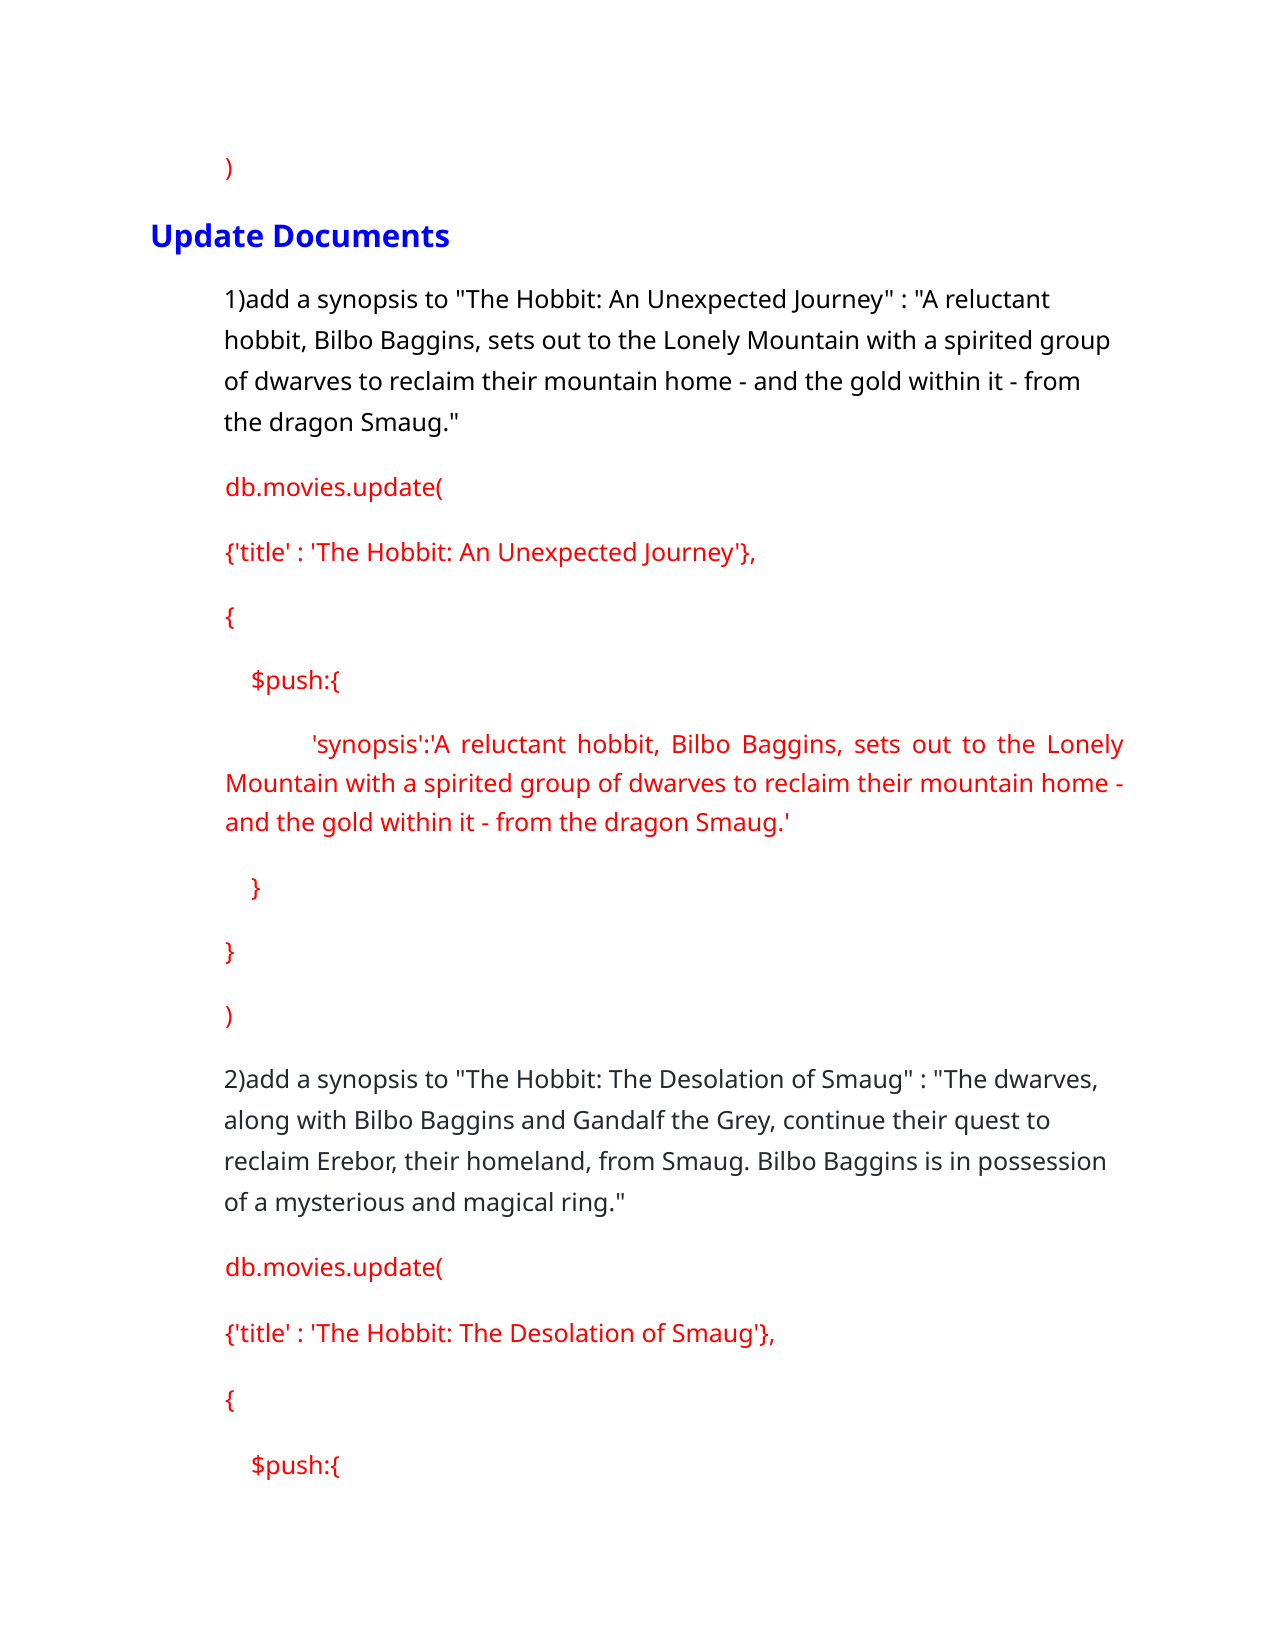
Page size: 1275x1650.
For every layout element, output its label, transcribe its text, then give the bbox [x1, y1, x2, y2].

text } [225, 869, 1125, 903]
subtitle Update Documents [150, 214, 1125, 257]
text {'title' : 'The Hobbit: The Desolation of Smaug'}, [225, 1316, 1125, 1350]
text ) [150, 150, 1125, 184]
text db.movies.update( [225, 470, 1125, 504]
text { [225, 598, 1125, 632]
list add a synopsis to "The Hobbit: An Unexpected Journey" : "A reluctant hobbit, Bilbo Baggins, sets out to the Lonely Mountain with a spirited group of dwarves to reclaim their mountain home - and the gold within it - from the dragon Smaug." [150, 282, 1125, 438]
text 'synopsis':'A reluctant hobbit, Bilbo Baggins, sets out to the Lonely Mountain with a spirited group of dwarves to reclaim their mountain home - and the gold within it - from the dragon Smaug.' [225, 727, 1125, 839]
text {'title' : 'The Hobbit: An Unexpected Journey'}, [225, 534, 1125, 568]
text { [225, 1382, 1125, 1416]
text db.movies.update( [225, 1250, 1125, 1284]
text } [225, 933, 1125, 967]
text $push:{ [225, 663, 1125, 697]
text $push:{ [225, 1448, 1125, 1482]
list add a synopsis to "The Hobbit: The Desolation of Smaug" : "The dwarves, along with Bilbo Baggins and Gandalf the Grey, continue their quest to reclaim Erebor, their homeland, from Smaug. Bilbo Baggins is in possession of a mysterious and magical ring." [150, 1062, 1125, 1218]
text ) [225, 998, 1125, 1032]
